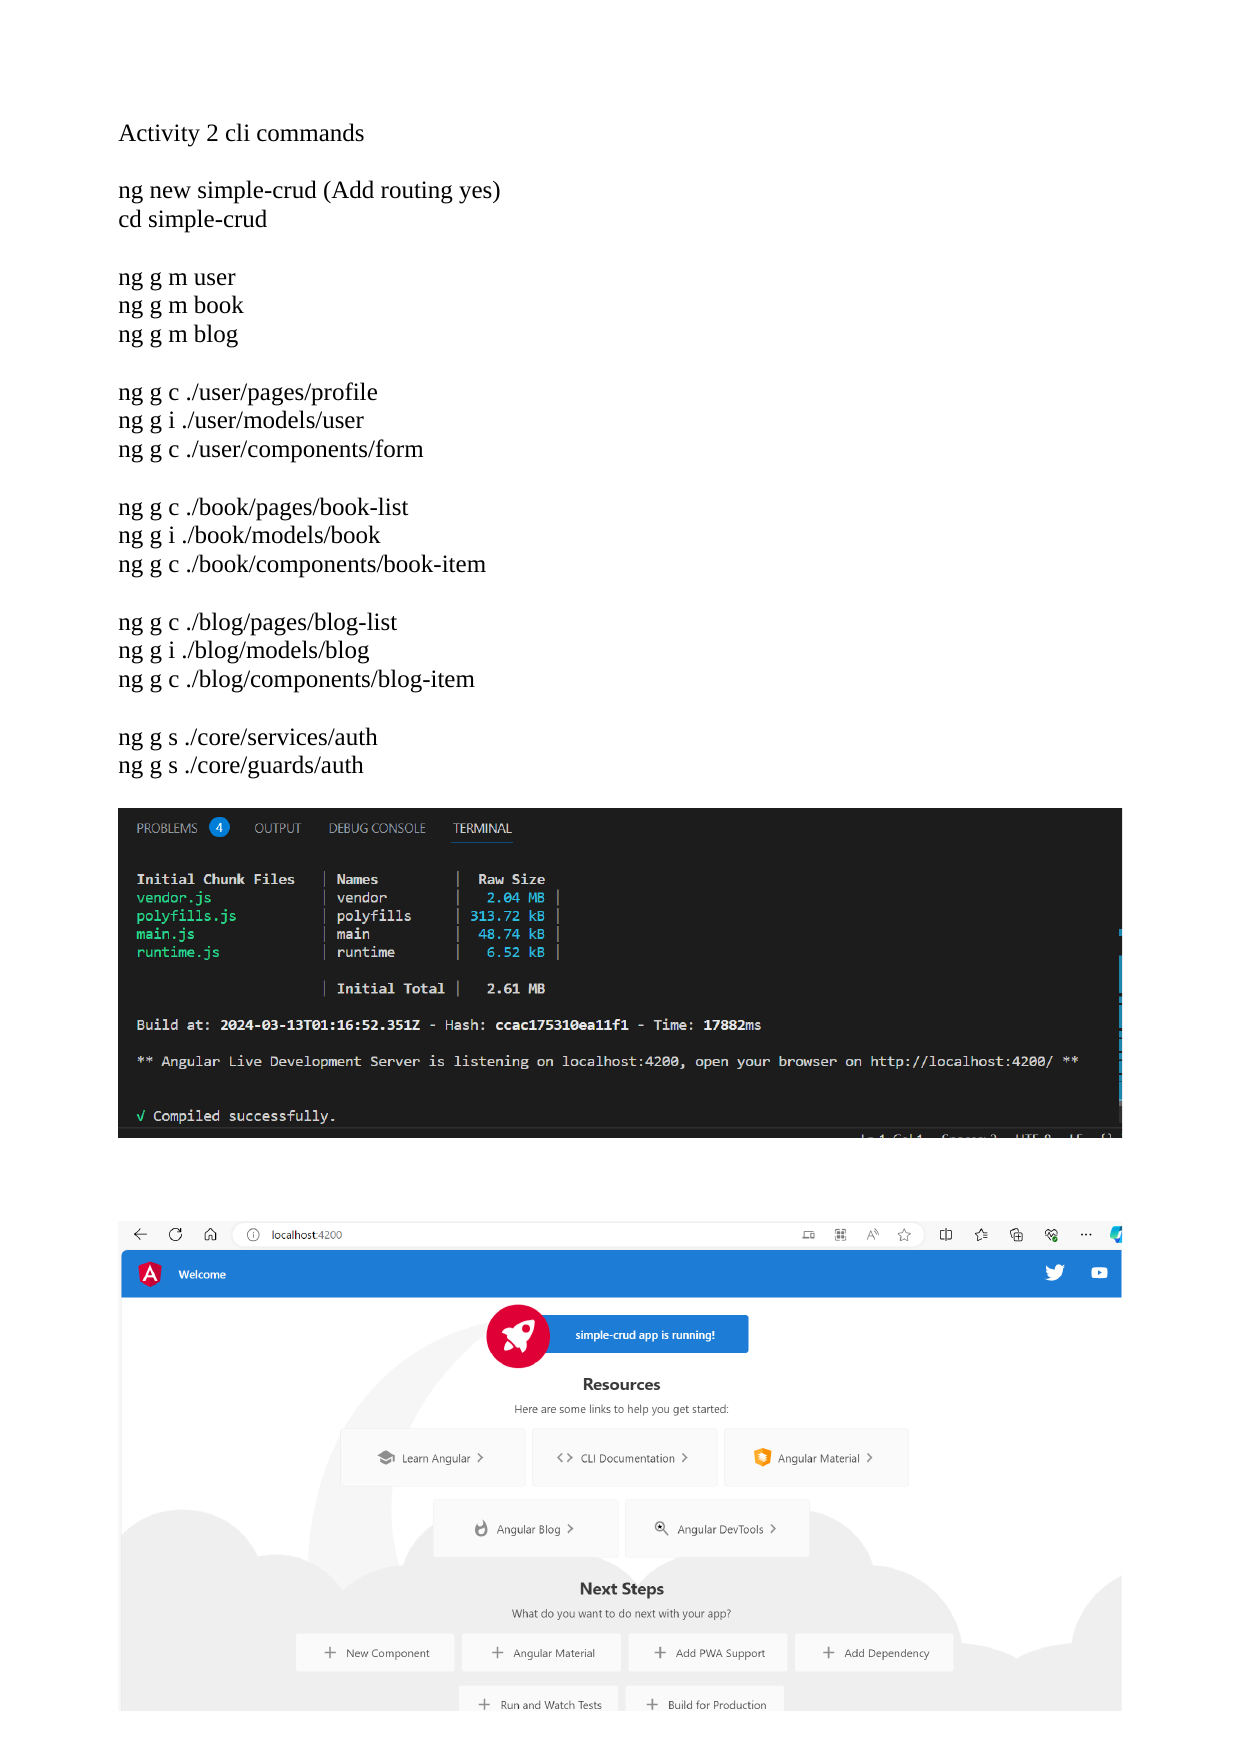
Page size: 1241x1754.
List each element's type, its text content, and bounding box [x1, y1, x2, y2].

picture [118, 808, 1123, 1138]
text ng g i ./blog/models/blog [118, 636, 1122, 664]
text ng g c ./user/components/form [118, 434, 1122, 463]
text Activity 2 cli commands [118, 118, 1122, 147]
text ng g m blog [118, 319, 1122, 348]
text ng g c ./book/pages/book-list [118, 492, 1122, 521]
text ng g c ./blog/components/blog-item [118, 664, 1122, 693]
text ng g s ./core/guards/auth [118, 751, 1122, 779]
text ng g c ./book/components/book-item [118, 549, 1122, 578]
picture [118, 1221, 1123, 1711]
text ng g i ./user/models/user [118, 406, 1122, 434]
text ng g s ./core/services/auth [118, 722, 1122, 751]
text ng g c ./blog/pages/blog-list [118, 607, 1122, 636]
text ng g m user [118, 262, 1122, 291]
text cd simple-crud [118, 204, 1122, 233]
text ng g m book [118, 291, 1122, 319]
text ng g i ./book/models/book [118, 521, 1122, 549]
text ng g c ./user/pages/profile [118, 377, 1122, 406]
text ng new simple-crud (Add routing yes) [118, 176, 1122, 204]
